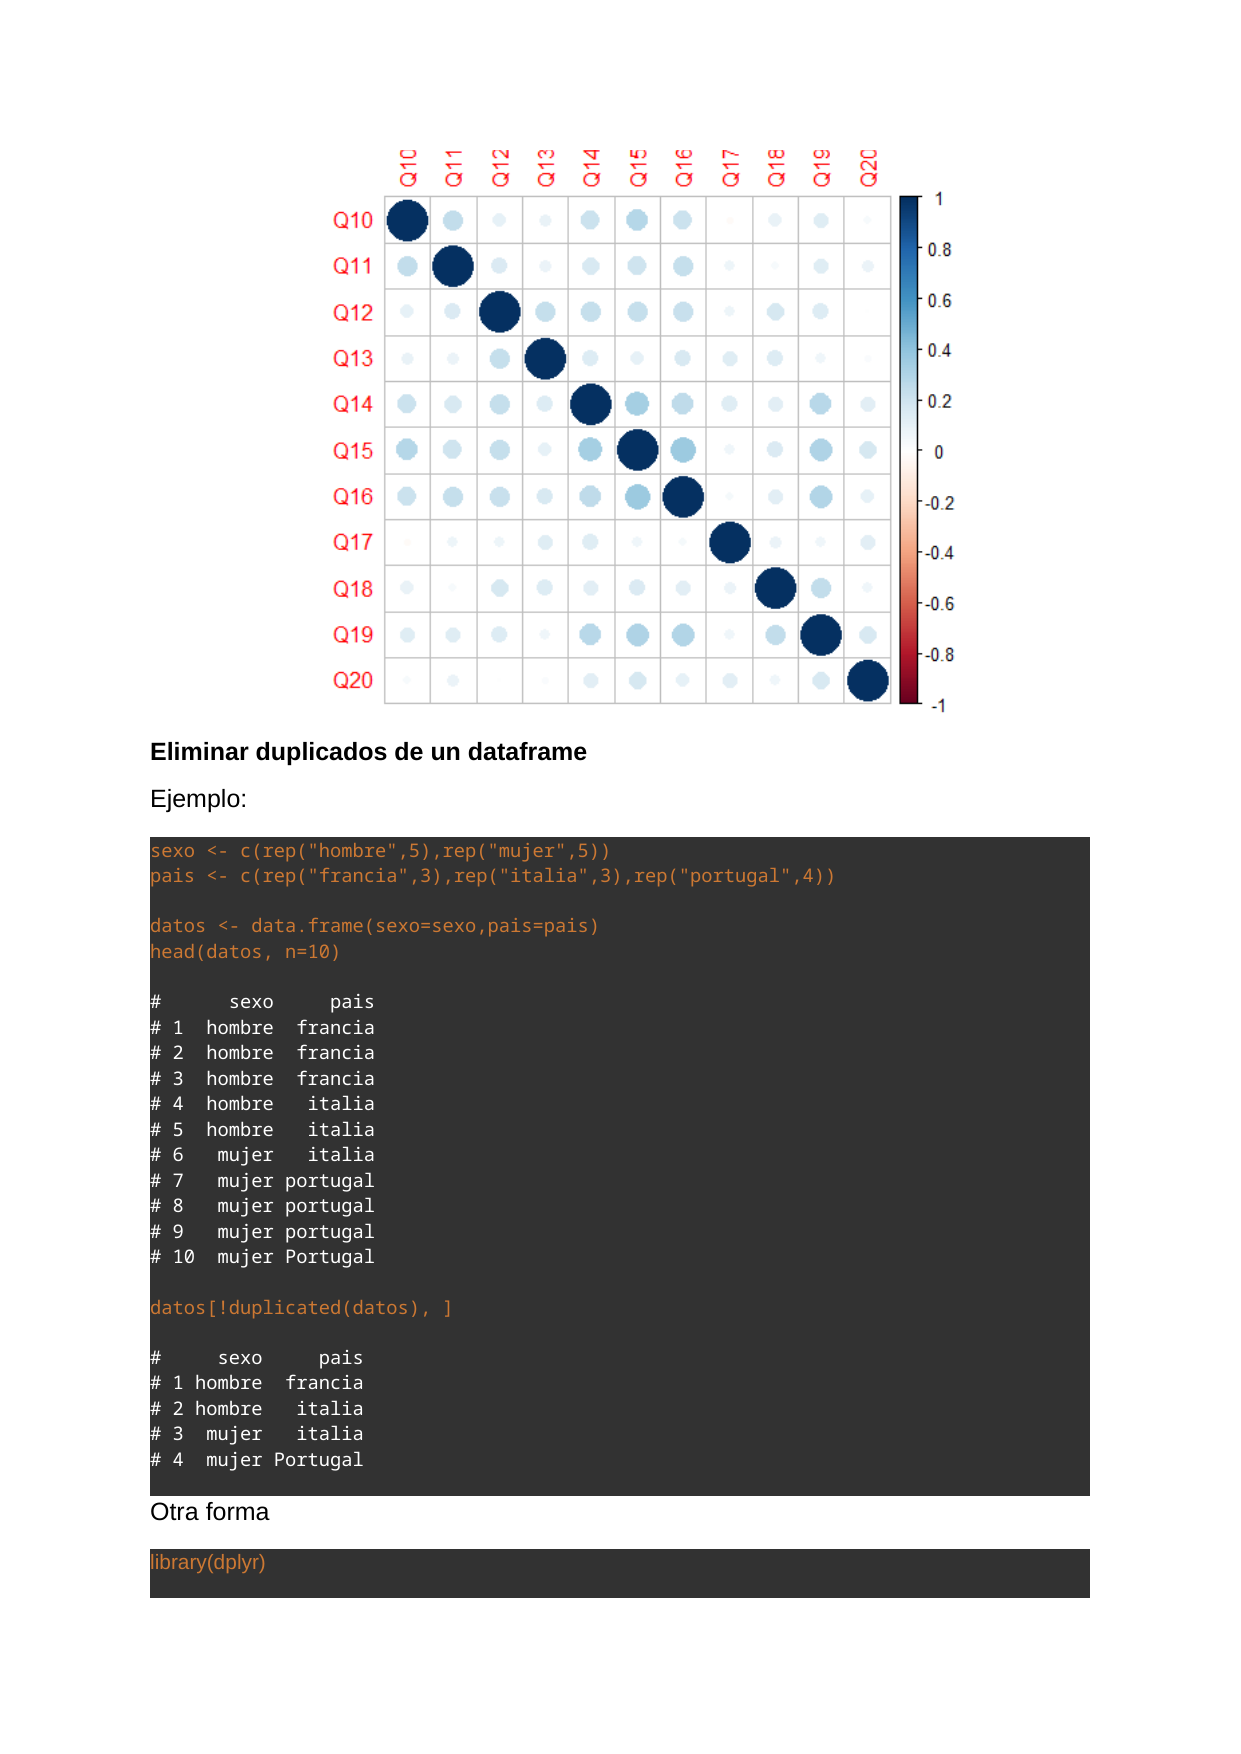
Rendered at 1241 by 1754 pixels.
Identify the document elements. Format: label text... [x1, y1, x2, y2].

text sexo <- c(rep("hombre",5),rep("mujer",5)) [150, 837, 1090, 863]
text # 4 mujer Portugal [150, 1446, 1090, 1472]
text # 2 hombre francia [150, 1039, 1090, 1065]
text library(dplyr) [150, 1549, 1090, 1574]
text # 7 mujer portugal [150, 1167, 1090, 1193]
text head(datos, n=10) [150, 938, 1090, 964]
text # sexo pais [150, 1344, 1090, 1370]
text pais <- c(rep("francia",3),rep("italia",3),rep("portugal",4)) [150, 863, 1090, 888]
text datos[!duplicated(datos), ] [150, 1294, 1090, 1319]
text # 1 hombre francia [150, 1014, 1090, 1039]
text # 4 hombre italia [150, 1091, 1090, 1116]
text # 2 hombre italia [150, 1395, 1090, 1421]
text # 9 mujer portugal [150, 1218, 1090, 1244]
text # 3 mujer italia [150, 1421, 1090, 1446]
text # 3 hombre francia [150, 1065, 1090, 1091]
text Eliminar duplicados de un dataframe [150, 737, 1090, 766]
text # 8 mujer portugal [150, 1193, 1090, 1218]
text Otra forma [150, 1496, 1090, 1525]
text # sexo pais [150, 988, 1090, 1014]
text # 5 hombre italia [150, 1116, 1090, 1142]
text # 6 mujer italia [150, 1142, 1090, 1167]
text # 1 hombre francia [150, 1370, 1090, 1395]
text # 10 mujer Portugal [150, 1244, 1090, 1269]
text datos <- data.frame(sexo=sexo,pais=pais) [150, 913, 1090, 938]
text Ejemplo: [150, 784, 1090, 813]
